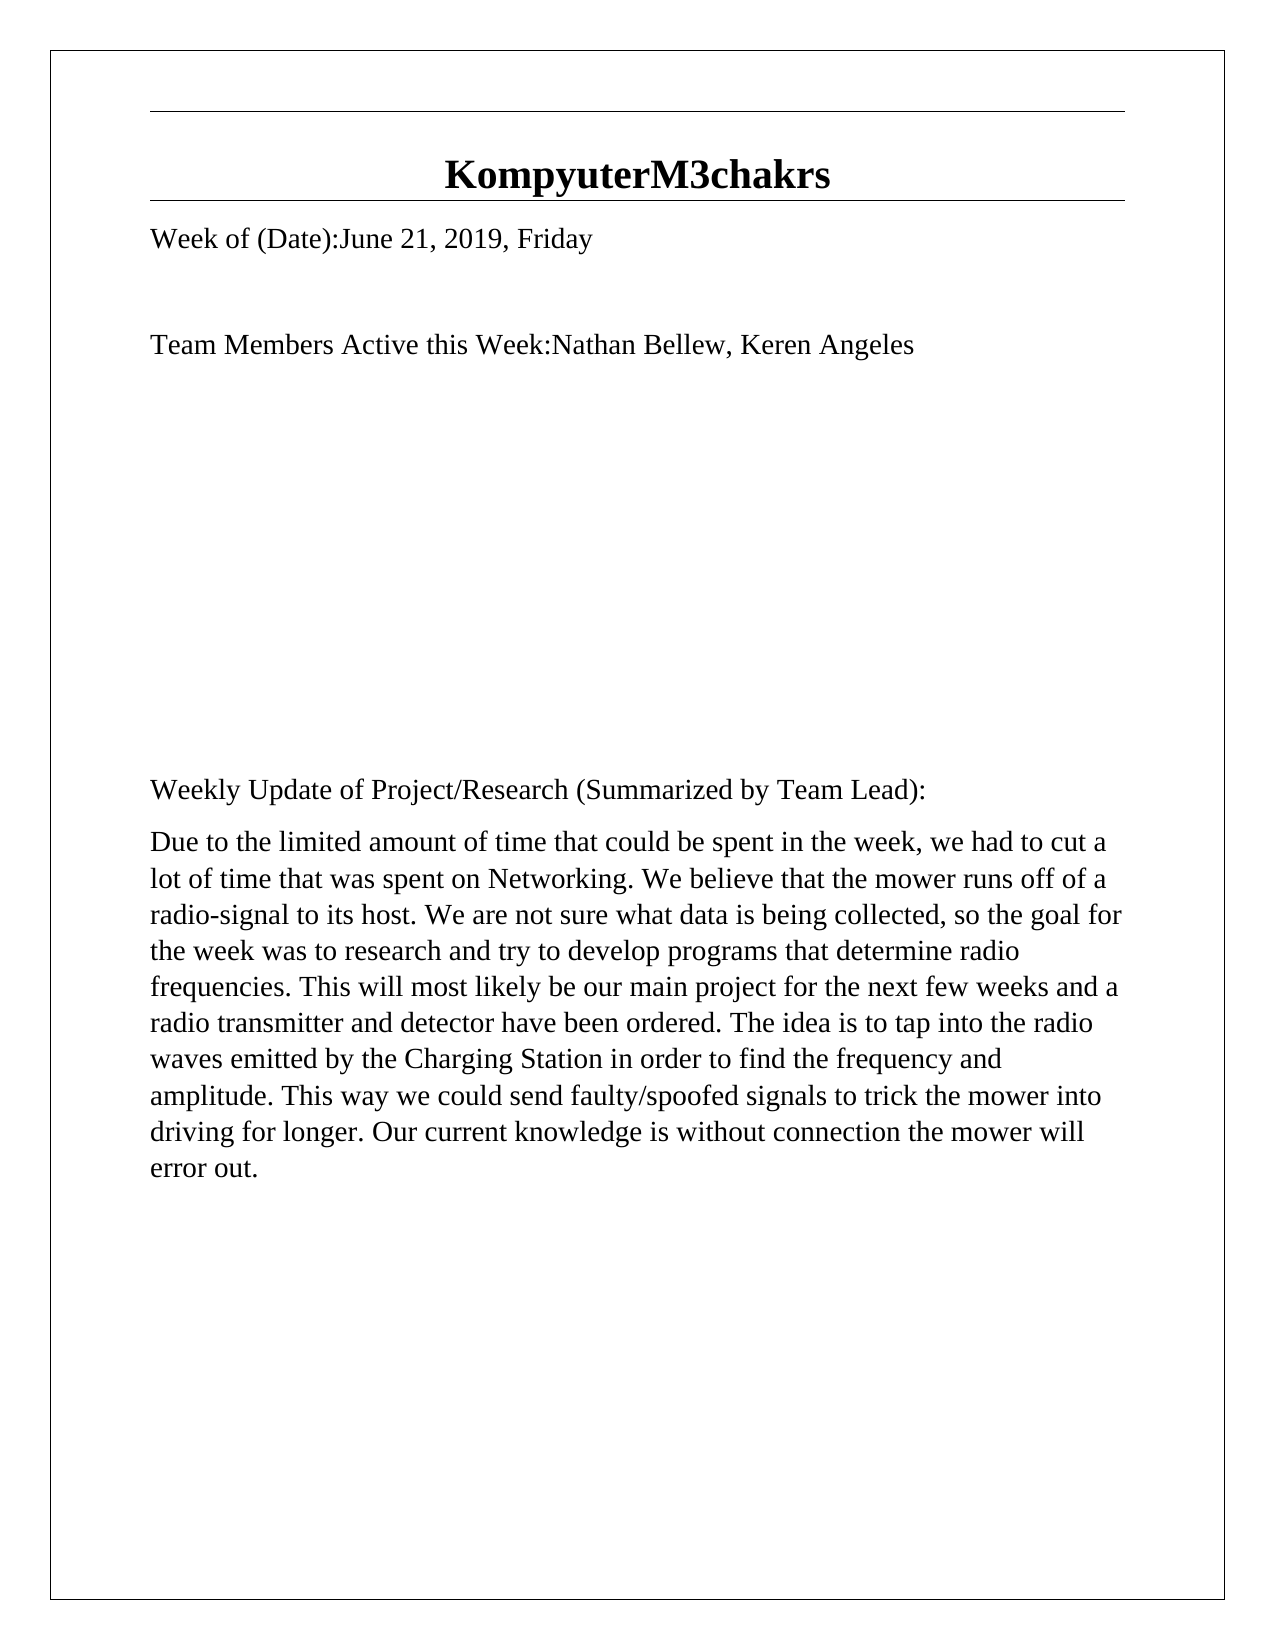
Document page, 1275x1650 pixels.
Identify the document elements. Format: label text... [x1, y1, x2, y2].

text Due to the limited amount of time that could be spent in the week, we had to cut a lot of time that was spent on Networking. We believe that the mower runs off of a radio-signal to its host. We are not sure what data is being collected, so the goal for the week was to research and try to develop programs that determine radio frequencies. This will most likely be our main project for the next few weeks and a radio transmitter and detector have been ordered. The idea is to tap into the radio waves emitted by the Charging Station in order to find the frequency and amplitude. This way we could send faulty/spoofed signals to trick the mower into driving for longer. Our current knowledge is without connection the mower will error out. [150, 824, 1125, 1183]
text Weekly Update of Project/Research (Summarized by Team Lead): [150, 772, 1125, 805]
text Week of (Date):June 21, 2019, Friday [150, 221, 1125, 255]
text KompyuterM3chakrs [150, 150, 1125, 200]
text Team Members Active this Week:Nathan Bellew, Keren Angeles [150, 327, 1125, 361]
